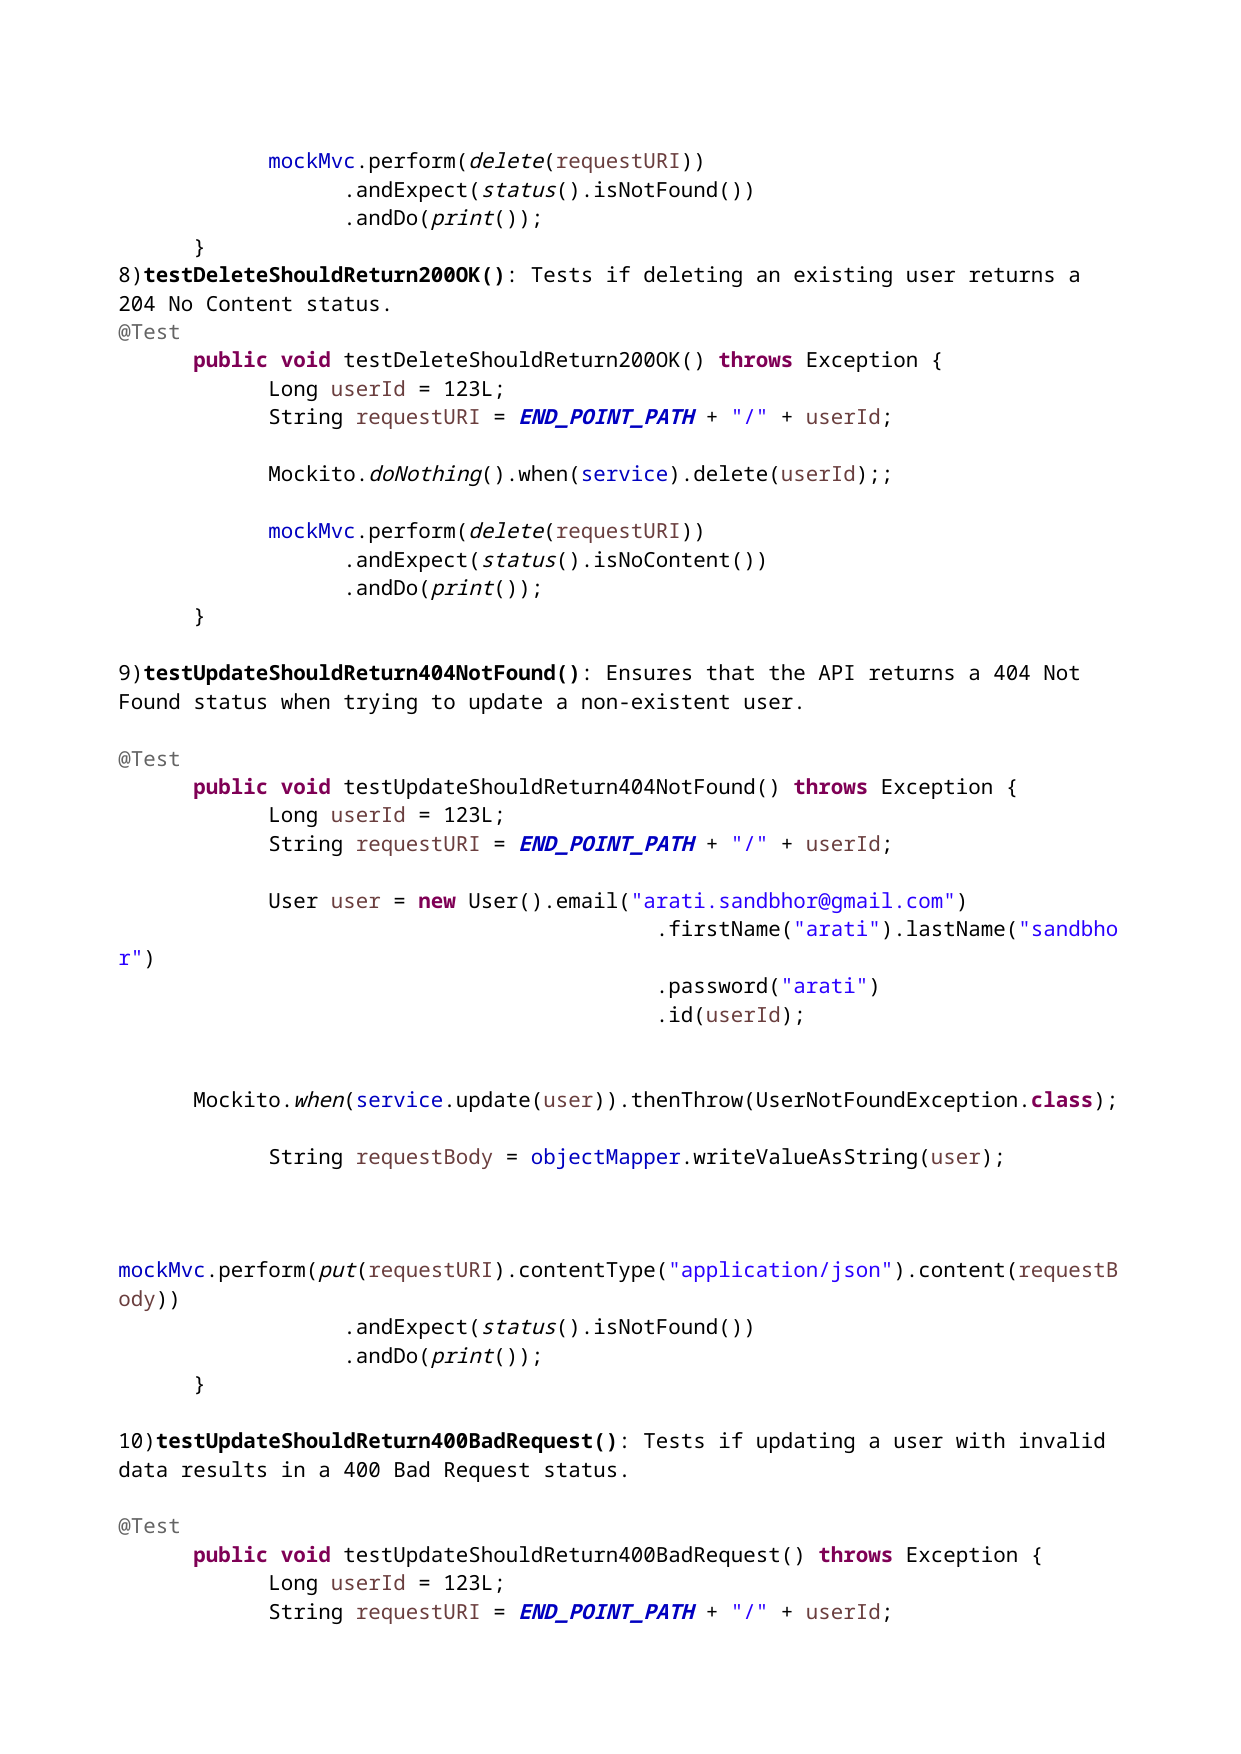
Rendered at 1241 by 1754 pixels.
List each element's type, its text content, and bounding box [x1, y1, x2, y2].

text .password("arati") [118, 971, 1122, 1000]
text } [118, 232, 1122, 260]
text @Test [118, 744, 1122, 772]
text String requestURI = END_POINT_PATH + "/" + userId; [118, 402, 1122, 431]
text mockMvc.perform(delete(requestURI)) [118, 147, 1122, 175]
text } [118, 1369, 1122, 1398]
text User user = new User().email("arati.sandbhor@gmail.com") [118, 886, 1122, 914]
text Mockito.when(service.update(user)).thenThrow(UserNotFoundException.class); [118, 1057, 1122, 1113]
text 9)testUpdateShouldReturn404NotFound(): Ensures that the API returns a 404 Not Found status when trying to update a non-existent user. [118, 658, 1122, 715]
text String requestURI = END_POINT_PATH + "/" + userId; [118, 829, 1122, 857]
text String requestURI = END_POINT_PATH + "/" + userId; [118, 1597, 1122, 1625]
text .andDo(print()); [118, 573, 1122, 602]
text } [118, 602, 1122, 630]
text .id(userId); [118, 1000, 1122, 1028]
text public void testUpdateShouldReturn404NotFound() throws Exception { [118, 772, 1122, 801]
text .andExpect(status().isNotFound()) [118, 175, 1122, 203]
text mockMvc.perform(delete(requestURI)) [118, 516, 1122, 545]
text 8)testDeleteShouldReturn200OK(): Tests if deleting an existing user returns a 204 No Content status. [118, 260, 1122, 317]
text .andExpect(status().isNotFound()) [118, 1312, 1122, 1341]
text Long userId = 123L; [118, 1568, 1122, 1597]
text .andExpect(status().isNoContent()) [118, 545, 1122, 573]
text .andDo(print()); [118, 1341, 1122, 1369]
text public void testUpdateShouldReturn400BadRequest() throws Exception { [118, 1540, 1122, 1568]
text Long userId = 123L; [118, 374, 1122, 402]
text Long userId = 123L; [118, 801, 1122, 829]
text mockMvc.perform(put(requestURI).contentType("application/json").content(requestBody)) [118, 1199, 1122, 1312]
text public void testDeleteShouldReturn200OK() throws Exception { [118, 346, 1122, 374]
text .firstName("arati").lastName("sandbhor") [118, 914, 1122, 971]
text @Test [118, 1512, 1122, 1540]
text 10)testUpdateShouldReturn400BadRequest(): Tests if updating a user with invalid data results in a 400 Bad Request status. [118, 1426, 1122, 1483]
text @Test [118, 317, 1122, 346]
text Mockito.doNothing().when(service).delete(userId);; [118, 459, 1122, 488]
text .andDo(print()); [118, 203, 1122, 232]
text String requestBody = objectMapper.writeValueAsString(user); [118, 1142, 1122, 1170]
